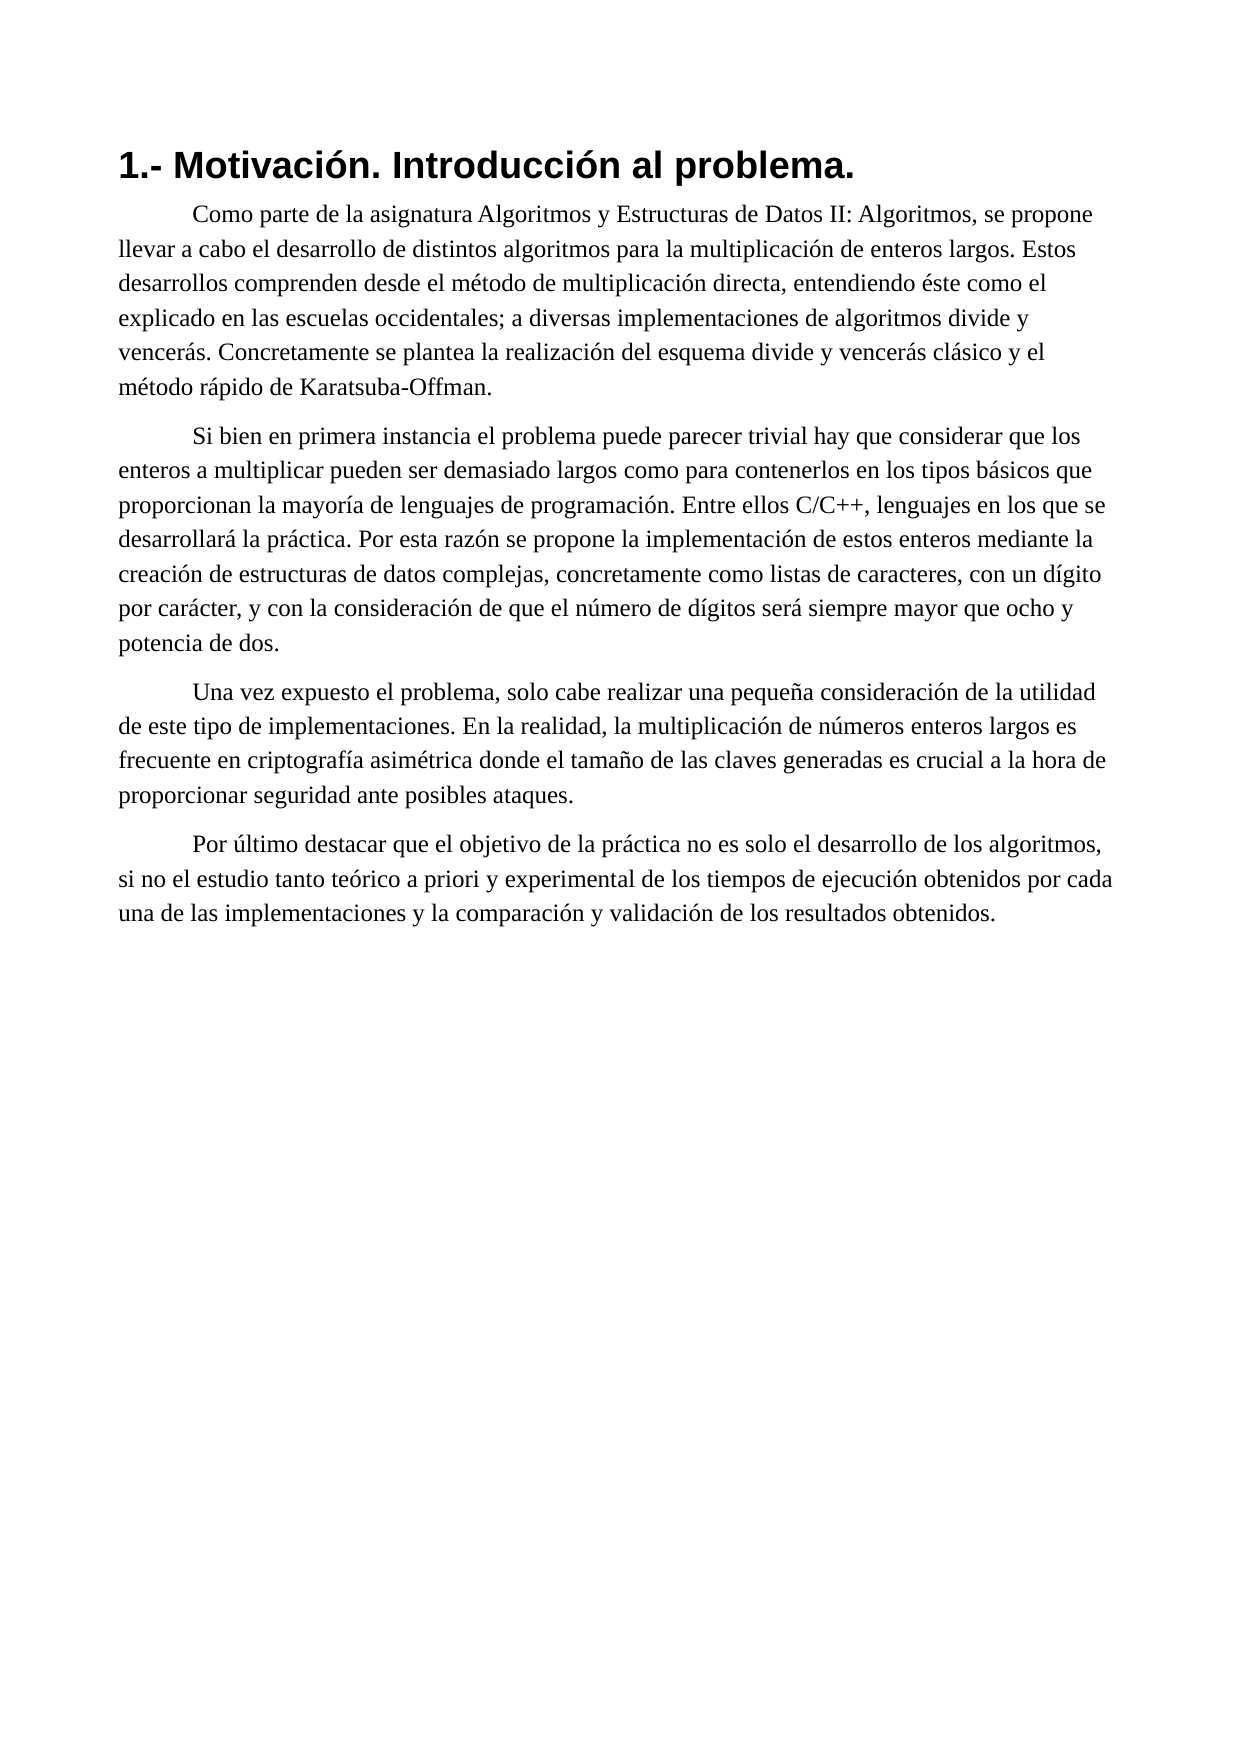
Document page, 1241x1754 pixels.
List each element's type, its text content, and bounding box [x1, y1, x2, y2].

text Si bien en primera instancia el problema puede parecer trivial hay que considerar que los enteros a multiplicar pueden ser demasiado largos como para contenerlos en los tipos básicos que proporcionan la mayoría de lenguajes de programación. Entre ellos C/C++, lenguajes en los que se desarrollará la práctica. Por esta razón se propone la implementación de estos enteros mediante la creación de estructuras de datos complejas, concretamente como listas de caracteres, con un dígito por carácter, y con la consideración de que el número de dígitos será siempre mayor que ocho y potencia de dos. [118, 421, 1122, 656]
text Una vez expuesto el problema, solo cabe realizar una pequeña consideración de la utilidad de este tipo de implementaciones. En la realidad, la multiplicación de números enteros largos es frecuente en criptografía asimétrica donde el tamaño de las claves generadas es crucial a la hora de proporcionar seguridad ante posibles ataques. [118, 677, 1122, 809]
subtitle 1.- Motivación. Introducción al problema. [118, 143, 1122, 187]
text Como parte de la asignatura Algoritmos y Estructuras de Datos II: Algoritmos, se propone llevar a cabo el desarrollo de distintos algoritmos para la multiplicación de enteros largos. Estos desarrollos comprenden desde el método de multiplicación directa, entendiendo éste como el explicado en las escuelas occidentales; a diversas implementaciones de algoritmos divide y vencerás. Concretamente se plantea la realización del esquema divide y vencerás clásico y el método rápido de Karatsuba-Offman. [118, 199, 1122, 400]
text Por último destacar que el objetivo de la práctica no es solo el desarrollo de los algoritmos, si no el estudio tanto teórico a priori y experimental de los tiempos de ejecución obtenidos por cada una de las implementaciones y la comparación y validación de los resultados obtenidos. [118, 829, 1122, 927]
